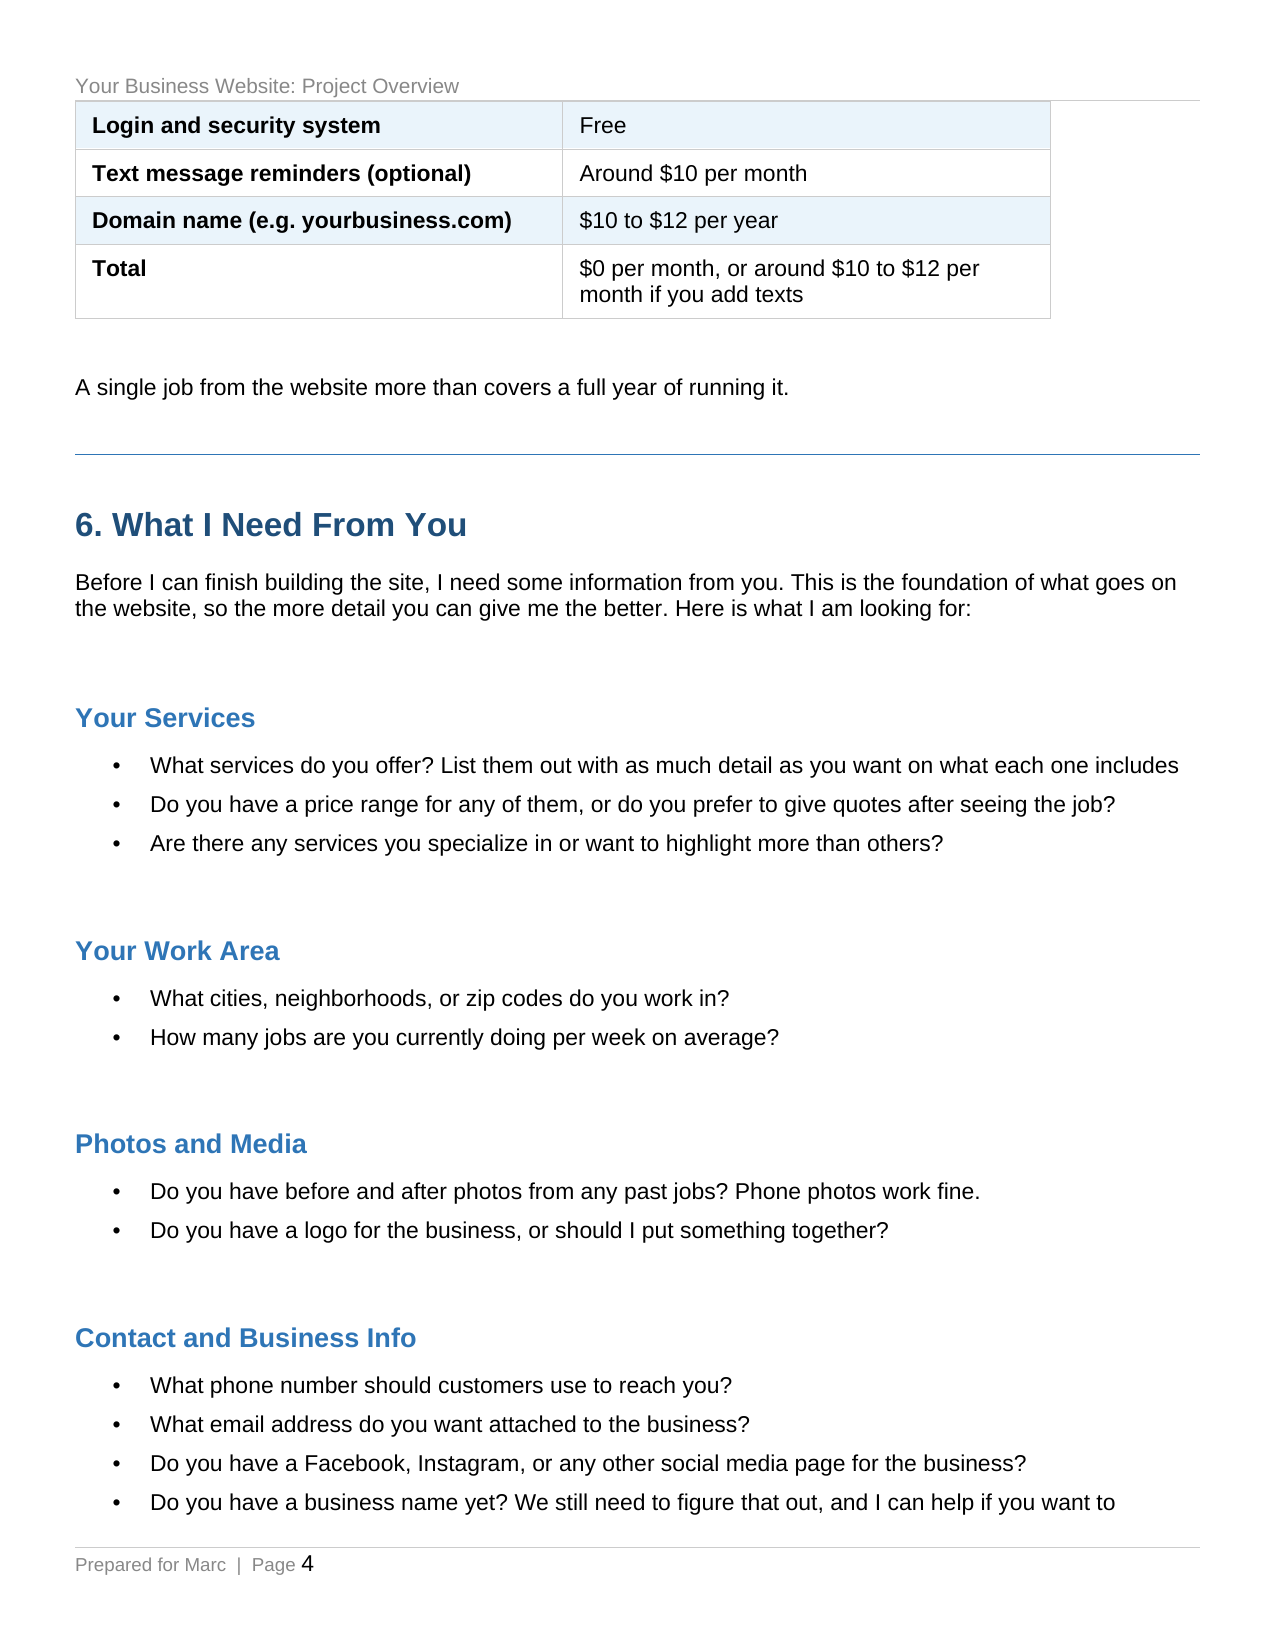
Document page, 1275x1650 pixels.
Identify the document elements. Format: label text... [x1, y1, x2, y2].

subtitle Photos and Media [75, 1128, 1200, 1159]
subtitle 6. What I Need From You [75, 505, 1200, 544]
list How many jobs are you currently doing per week on average? [112, 1023, 1200, 1050]
table_cell Total [76, 245, 562, 318]
table_cell Free [563, 102, 1050, 148]
list Do you have before and after photos from any past jobs? Phone photos work fine. [112, 1178, 1200, 1204]
subtitle Contact and Business Info [75, 1322, 1200, 1353]
table_cell $10 to $12 per year [563, 197, 1050, 244]
list Do you have a Facebook, Instagram, or any other social media page for the business? [112, 1449, 1200, 1476]
list What services do you offer? List them out with as much detail as you want on what each one includes [112, 752, 1200, 778]
table_cell Around $10 per month [563, 150, 1050, 196]
subtitle Your Services [75, 702, 1200, 733]
list Do you have a price range for any of them, or do you prefer to give quotes after seeing the job? [112, 791, 1200, 817]
table_cell Domain name (e.g. yourbusiness.com) [76, 197, 562, 244]
list Do you have a business name yet? We still need to figure that out, and I can help if you want to [112, 1488, 1200, 1515]
table_cell Text message reminders (optional) [76, 150, 562, 196]
list Do you have a logo for the business, or should I put something together? [112, 1217, 1200, 1243]
text Before I can finish building the site, I need some information from you. This is the foundation of what goes on the website, so the more detail you can give me the better. Here is what I am looking for: [75, 569, 1200, 622]
table_cell $0 per month, or around $10 to $12 per month if you add texts [563, 245, 1050, 318]
subtitle Your Work Area [75, 934, 1200, 966]
list What phone number should customers use to reach you? [112, 1372, 1200, 1398]
list What cities, neighborhoods, or zip codes do you work in? [112, 984, 1200, 1011]
text A single job from the website more than covers a full year of running it. [75, 374, 1200, 400]
table_cell Login and security system [76, 102, 562, 148]
list Are there any services you specialize in or want to highlight more than others? [112, 830, 1200, 856]
list What email address do you want attached to the business? [112, 1411, 1200, 1437]
